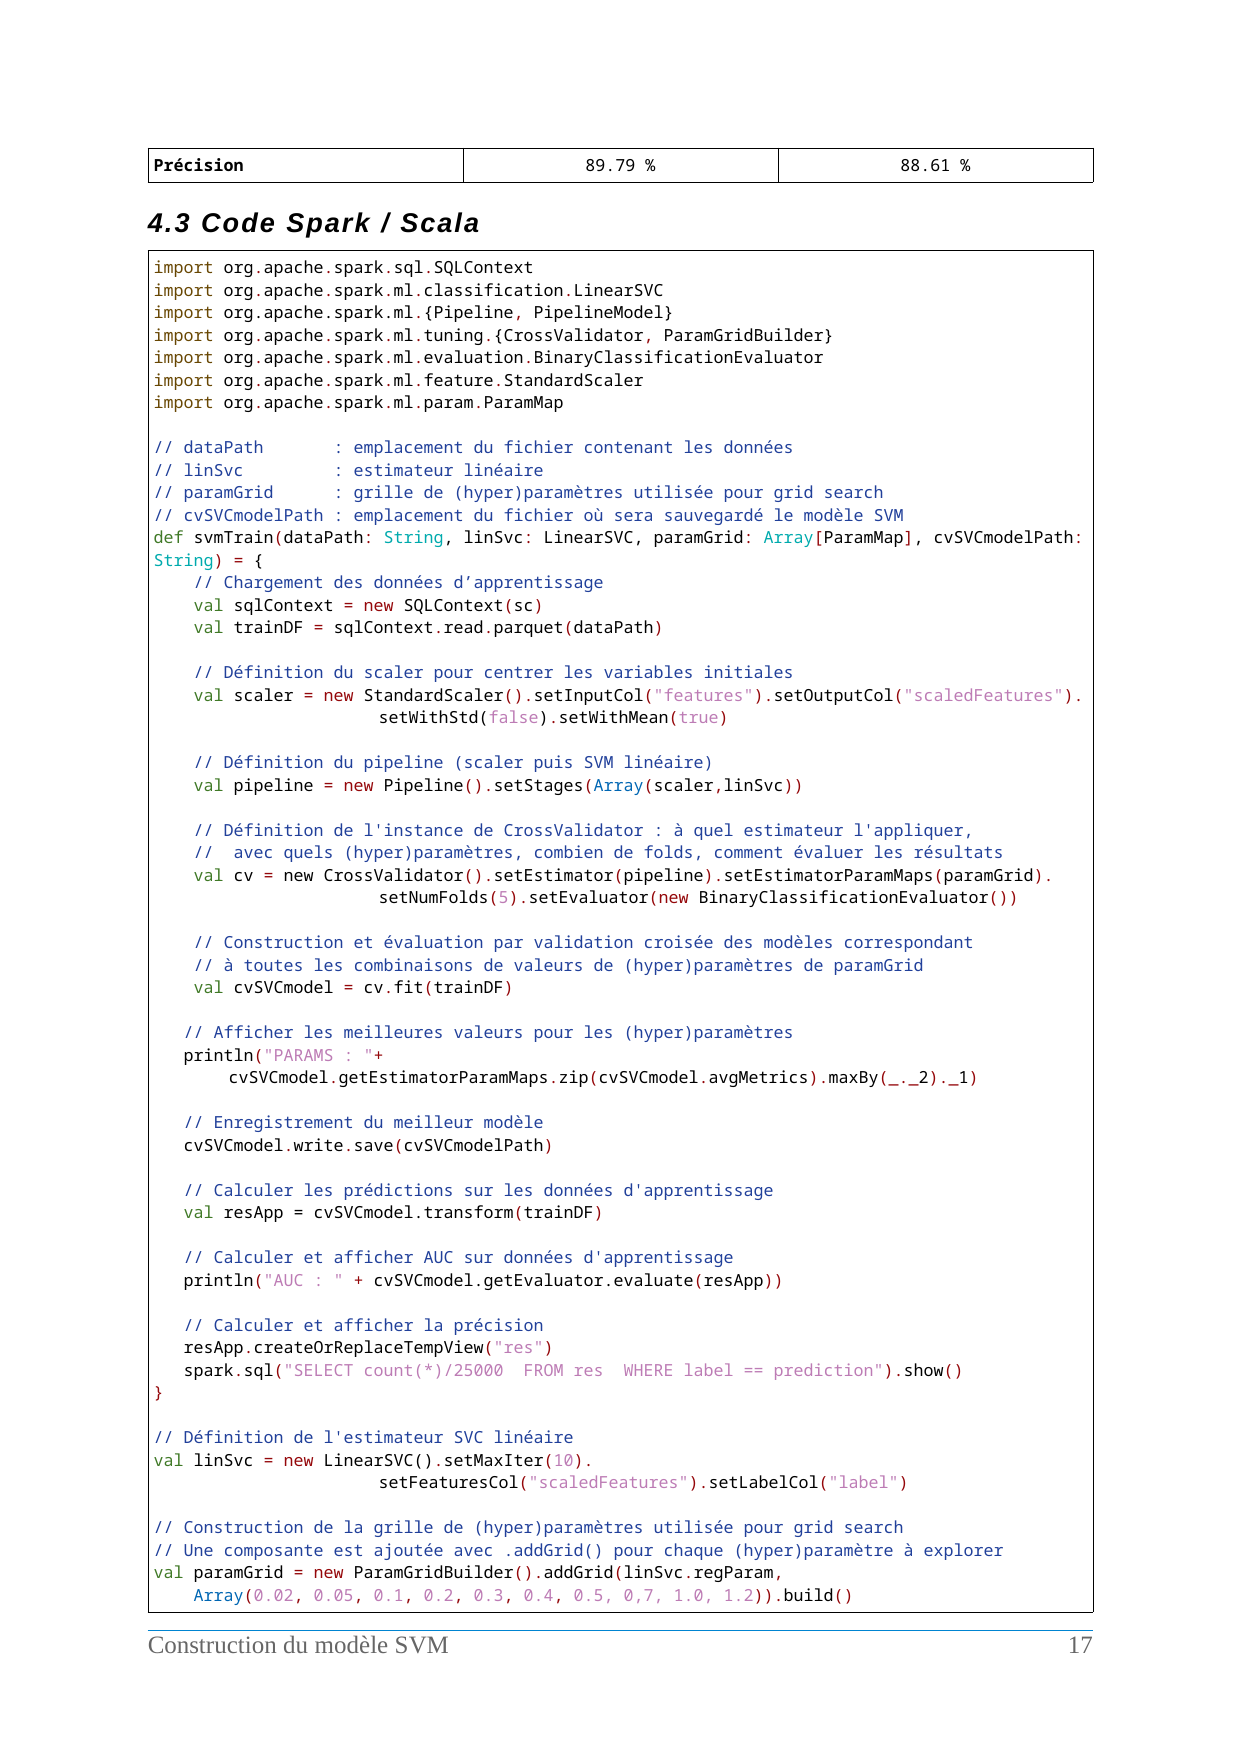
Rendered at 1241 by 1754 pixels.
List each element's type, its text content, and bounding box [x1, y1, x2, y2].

table_header import org.apache.spark.sql.SQLContext import org.apache.spark.ml.classification.LinearSVC import org.apache.spark.ml.{Pipeline, PipelineModel} import org.apache.spark.ml.tuning.{CrossValidator, ParamGridBuilder} import org.apache.spark.ml.evaluation.BinaryClassificationEvaluator import org.apache.spark.ml.feature.StandardScaler import org.apache.spark.ml.param.ParamMap // dataPath : emplacement du fichier contenant les données // linSvc : estimateur linéaire // paramGrid : grille de (hyper)paramètres utilisée pour grid search // cvSVCmodelPath : emplacement du fichier où sera sauvegardé le modèle SVM def svmTrain(dataPath: String, linSvc: LinearSVC, paramGrid: Array[ParamMap], cvSVCmodelPath: String) = { // Chargement des données d’apprentissage val sqlContext = new SQLContext(sc) val trainDF = sqlContext.read.parquet(dataPath) // Définition du scaler pour centrer les variables initiales val scaler = new StandardScaler().setInputCol("features").setOutputCol("scaledFeatures"). setWithStd(false).setWithMean(true) // Définition du pipeline (scaler puis SVM linéaire) val pipeline = new Pipeline().setStages(Array(scaler,linSvc)) // Définition de l'instance de CrossValidator : à quel estimateur l'appliquer, // avec quels (hyper)paramètres, combien de folds, comment évaluer les résultats val cv = new CrossValidator().setEstimator(pipeline).setEstimatorParamMaps(paramGrid). setNumFolds(5).setEvaluator(new BinaryClassificationEvaluator()) // Construction et évaluation par validation croisée des modèles correspondant // à toutes les combinaisons de valeurs de (hyper)paramètres de paramGrid val cvSVCmodel = cv.fit(trainDF) // Afficher les meilleures valeurs pour les (hyper)paramètres println("PARAMS : "+ cvSVCmodel.getEstimatorParamMaps.zip(cvSVCmodel.avgMetrics).maxBy(_._2)._1) // Enregistrement du meilleur modèle cvSVCmodel.write.save(cvSVCmodelPath) // Calculer les prédictions sur les données d'apprentissage val resApp = cvSVCmodel.transform(trainDF) // Calculer et afficher AUC sur données d'apprentissage println("AUC : " + cvSVCmodel.getEvaluator.evaluate(resApp)) // Calculer et afficher la précision resApp.createOrReplaceTempView("res") spark.sql("SELECT count(*)/25000 FROM res WHERE label == prediction").show() } // Définition de l'estimateur SVC linéaire val linSvc = new LinearSVC().setMaxIter(10). setFeaturesCol("scaledFeatures").setLabelCol("label") // Construction de la grille de (hyper)paramètres utilisée pour grid search // Une composante est ajoutée avec .addGrid() pour chaque (hyper)paramètre à explorer val paramGrid = new ParamGridBuilder().addGrid(linSvc.regParam, Array(0.02, 0.05, 0.1, 0.2, 0.3, 0.4, 0.5, 0,7, 1.0, 1.2)).build() [149, 251, 1093, 1612]
table_cell Précision [149, 149, 463, 182]
table_cell 88.61 % [779, 149, 1093, 182]
subtitle 4.3 Code Spark / Scala [148, 207, 1093, 238]
table_cell 89.79 % [464, 149, 778, 182]
